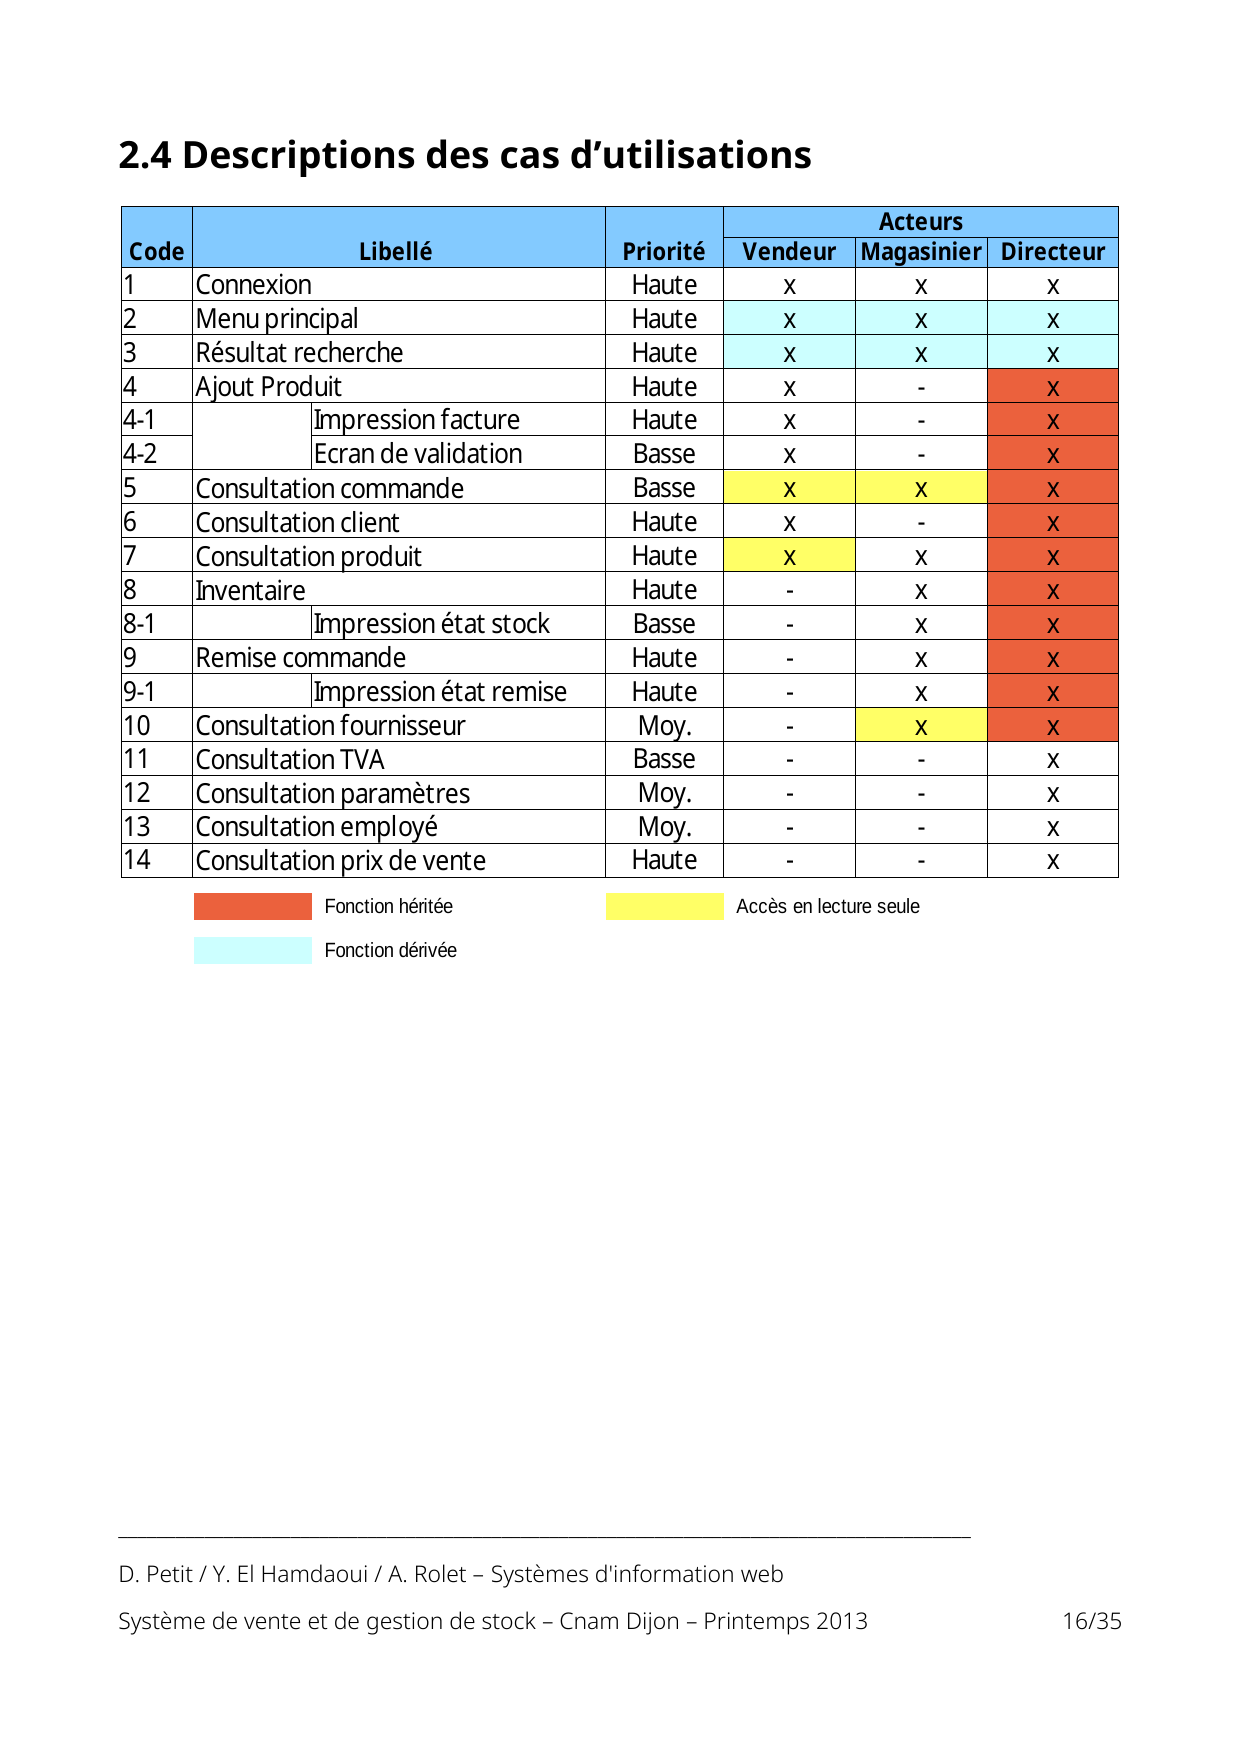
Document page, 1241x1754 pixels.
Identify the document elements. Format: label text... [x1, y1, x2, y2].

subtitle Descriptions des cas d’utilisations [118, 128, 1122, 179]
